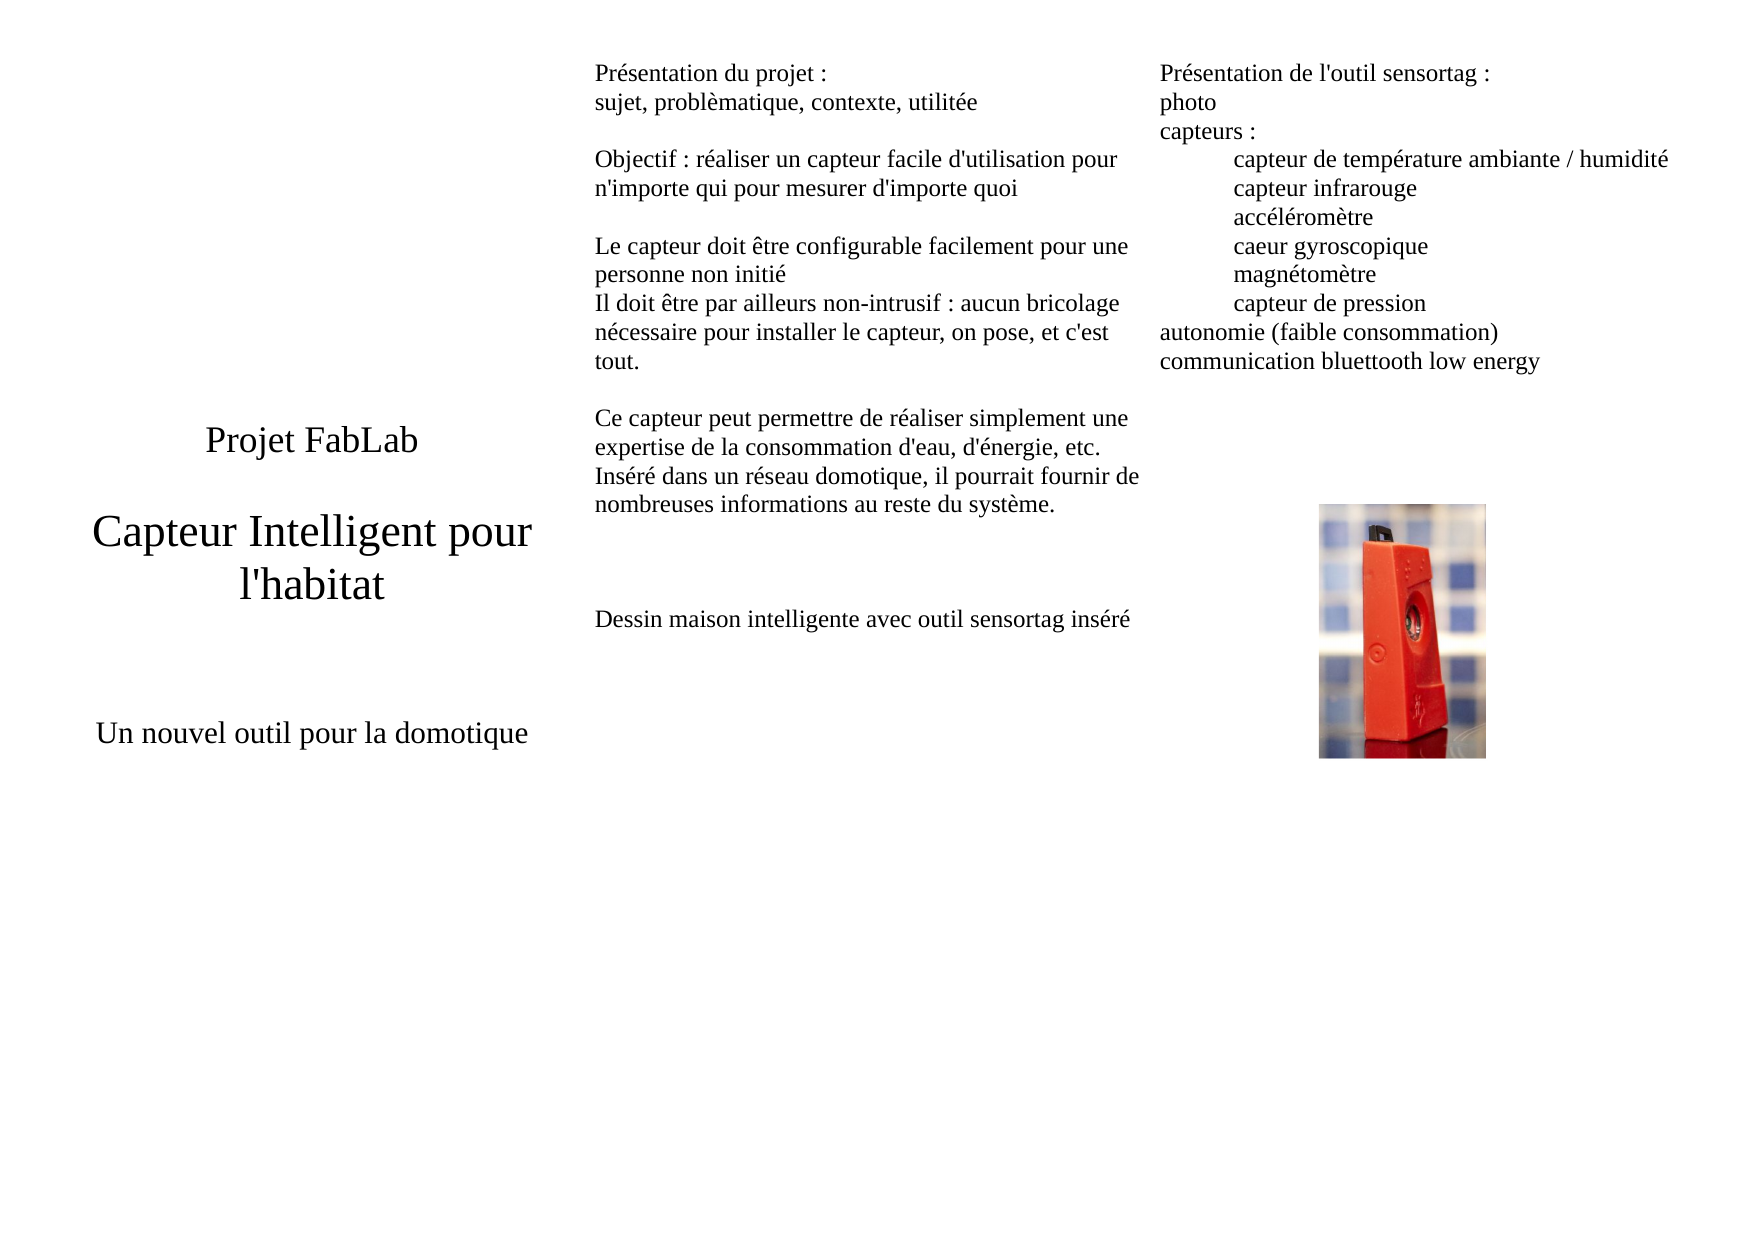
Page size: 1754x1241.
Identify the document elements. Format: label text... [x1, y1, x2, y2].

text autonomie (faible consommation) [1159, 317, 1724, 346]
text Ce capteur peut permettre de réaliser simplement une expertise de la consommation d'eau, d'énergie, etc. Inséré dans un réseau domotique, il pourrait fournir de nombreuses informations au reste du système. [594, 403, 1159, 518]
text capteurs : [1159, 116, 1724, 144]
text sujet, problèmatique, contexte, utilitée [594, 87, 1159, 116]
text Présentation du projet : [594, 58, 1159, 87]
text Le capteur doit être configurable facilement pour une personne non initié [594, 231, 1159, 288]
text Un nouvel outil pour la domotique [29, 715, 594, 751]
text Projet FabLab [29, 418, 594, 461]
text Présentation de l'outil sensortag : [1159, 58, 1724, 87]
text photo [1159, 87, 1724, 116]
text magnétomètre [1159, 259, 1724, 288]
text caeur gyroscopique [1159, 231, 1724, 259]
text Il doit être par ailleurs non-intrusif : aucun bricolage nécessaire pour installer le capteur, on pose, et c'est tout. [594, 288, 1159, 374]
text capteur infrarouge [1159, 173, 1724, 202]
text capteur de température ambiante / humidité [1159, 144, 1724, 173]
text Dessin maison intelligente avec outil sensortag inséré [594, 604, 1159, 633]
text capteur de pression [1159, 288, 1724, 317]
text Capteur Intelligent pour l'habitat [29, 504, 594, 609]
text accéléromètre [1159, 202, 1724, 231]
text Objectif : réaliser un capteur facile d'utilisation pour n'importe qui pour mesurer d'importe quoi [594, 144, 1159, 202]
text communication bluettooth low energy [1159, 346, 1724, 374]
